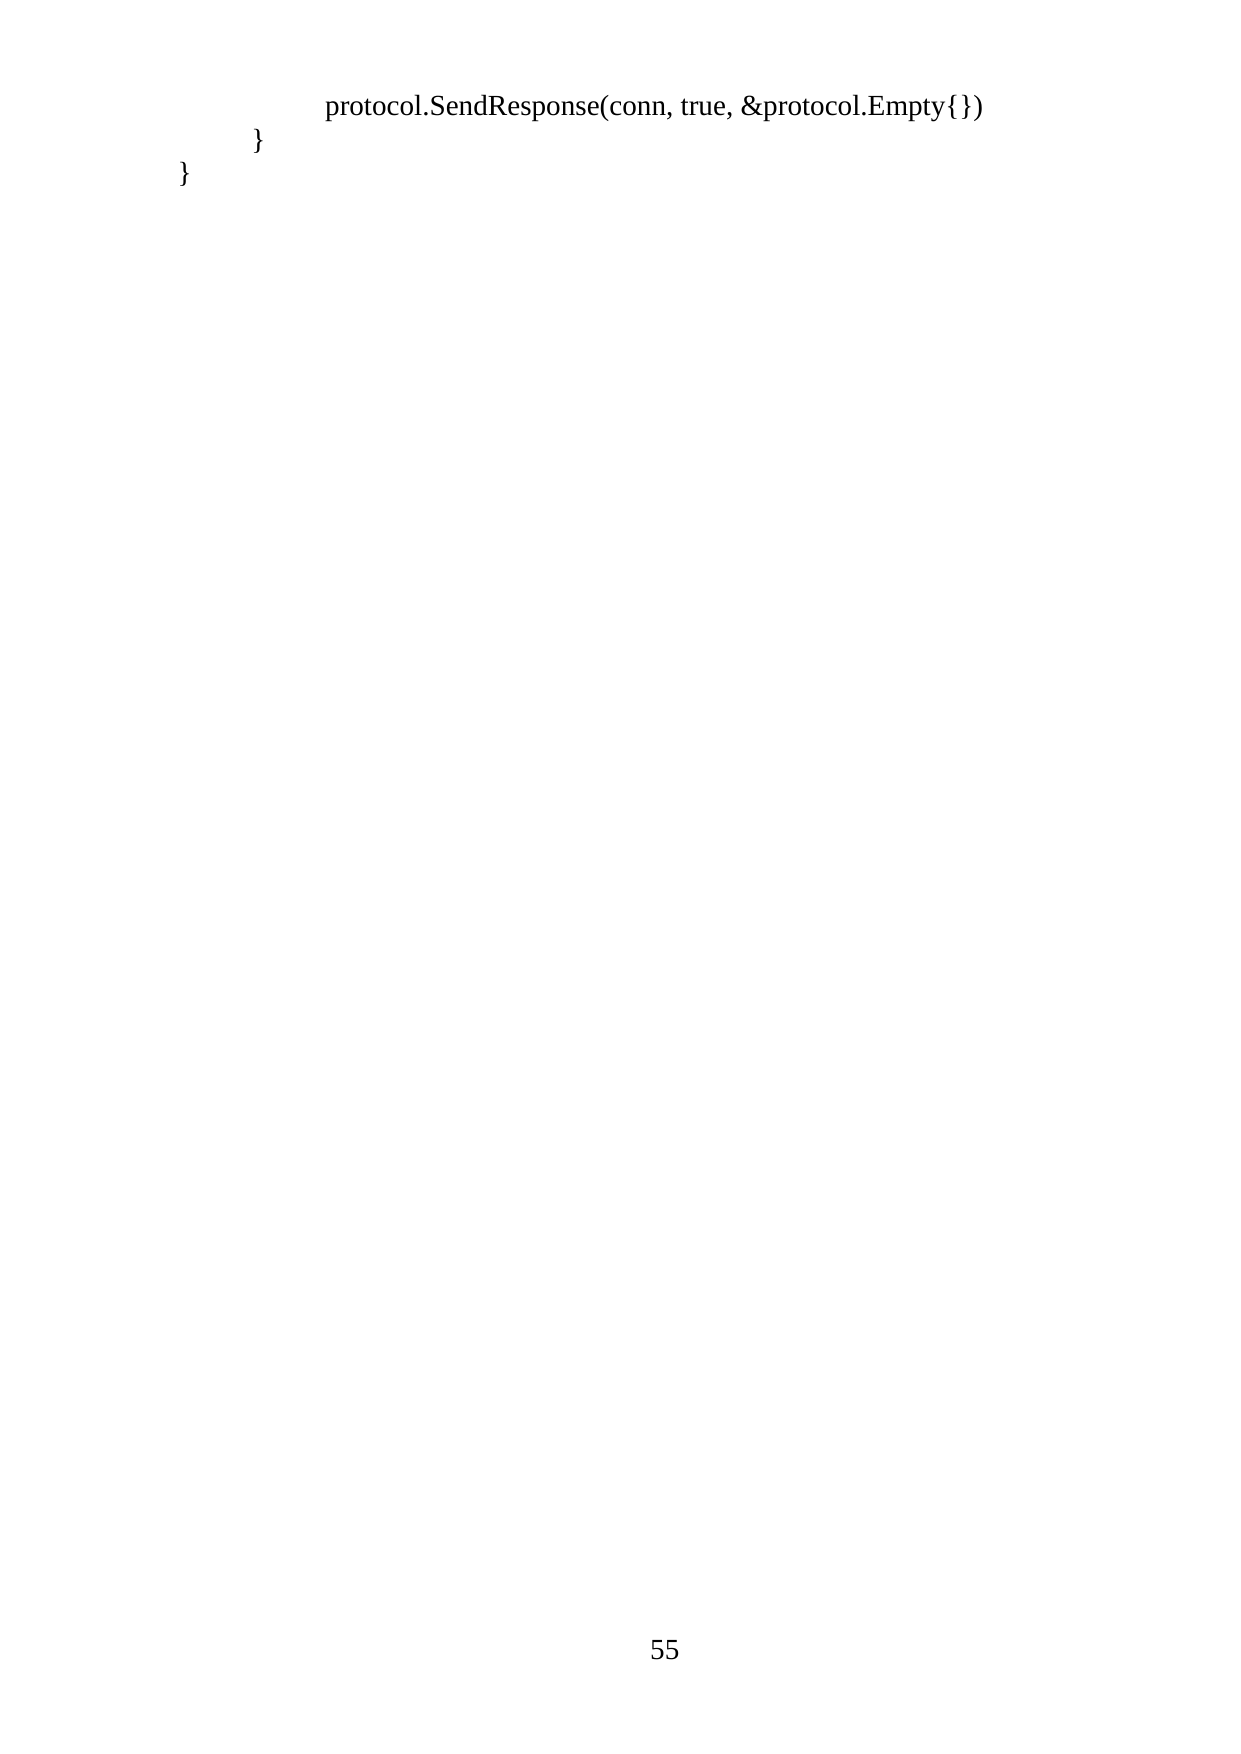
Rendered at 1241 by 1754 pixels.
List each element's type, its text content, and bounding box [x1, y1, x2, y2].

text } [177, 156, 1152, 189]
text protocol.SendResponse(conn, true, &protocol.Empty{}) [177, 88, 1152, 122]
text } [177, 122, 1152, 156]
